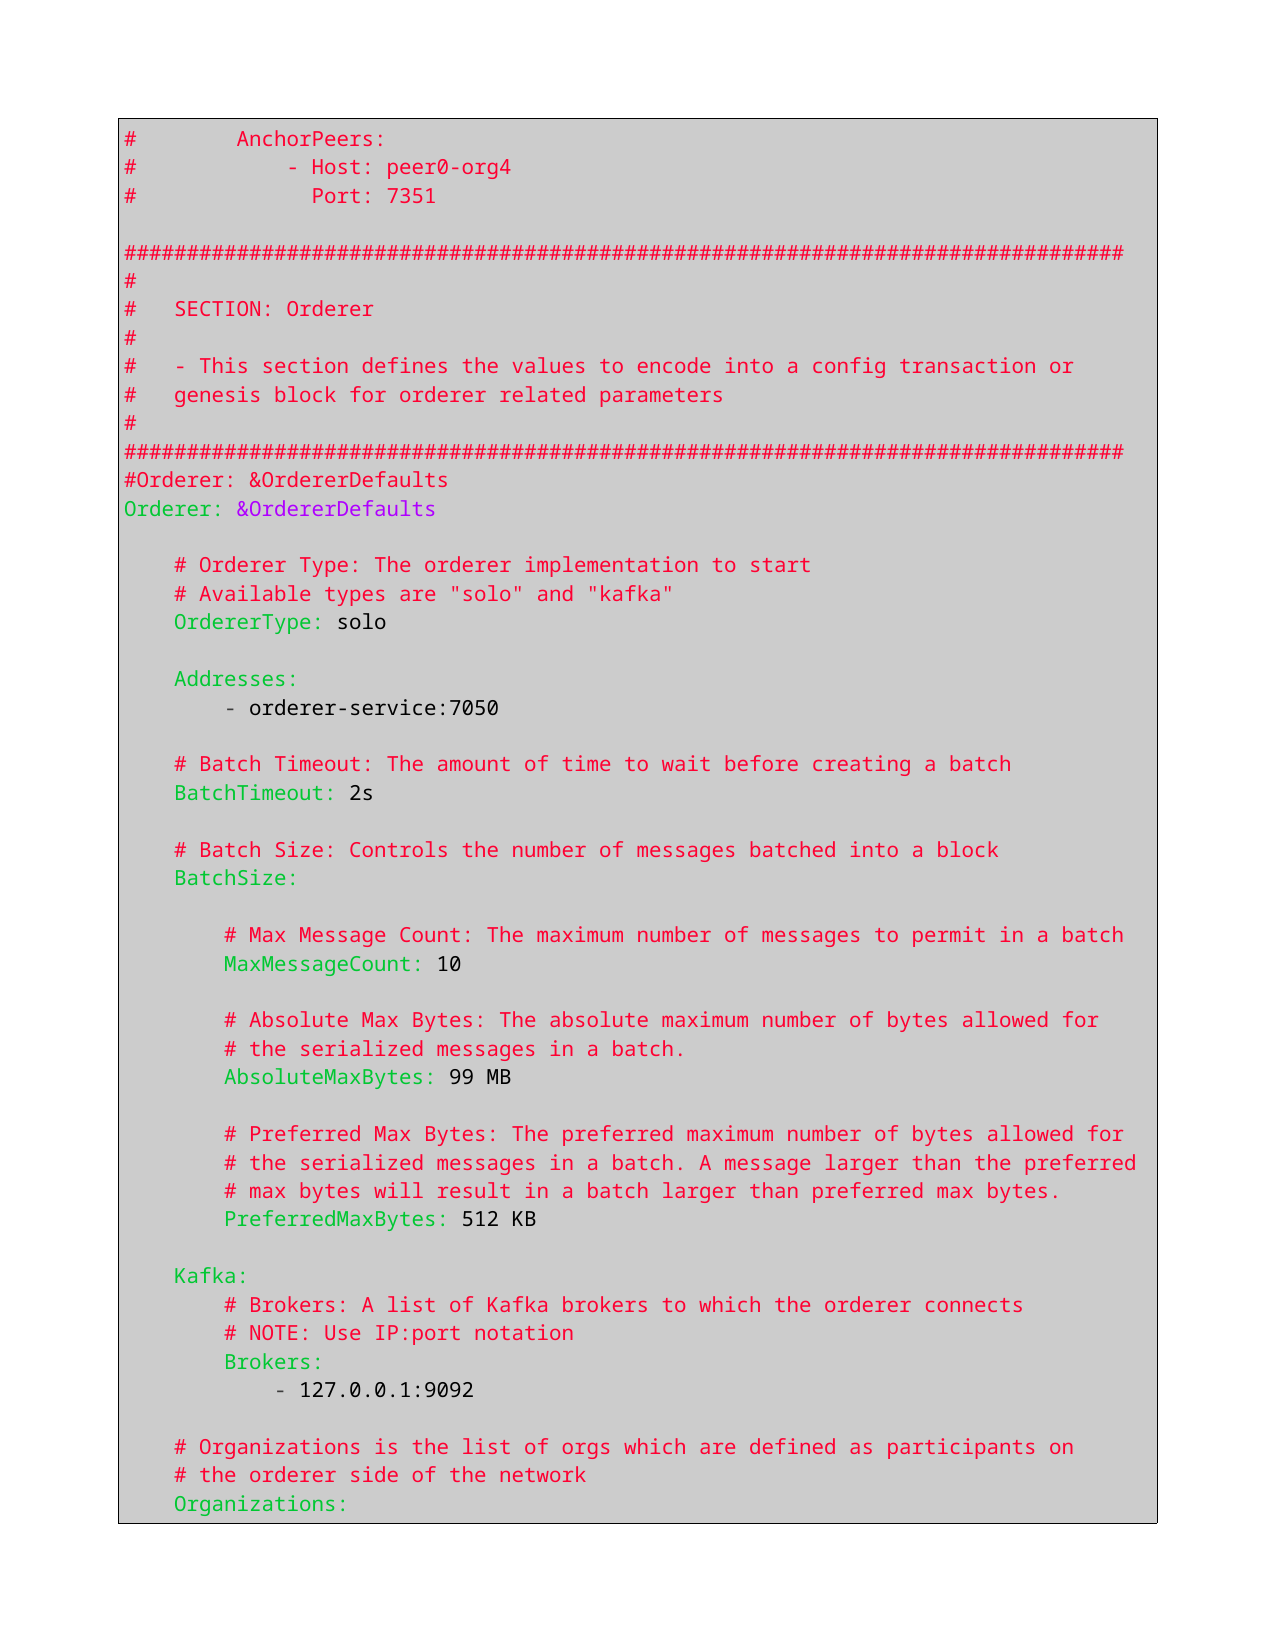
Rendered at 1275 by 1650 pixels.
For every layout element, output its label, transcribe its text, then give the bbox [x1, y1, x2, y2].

table_header # AnchorPeers: # - Host: peer0-org4 # Port: 7351 ################################################################################ # # SECTION: Orderer # # - This section defines the values to encode into a config transaction or # genesis block for orderer related parameters # ################################################################################ #Orderer: &OrdererDefaults Orderer: &OrdererDefaults # Orderer Type: The orderer implementation to start # Available types are "solo" and "kafka" OrdererType: solo Addresses: - orderer-service:7050 # Batch Timeout: The amount of time to wait before creating a batch BatchTimeout: 2s # Batch Size: Controls the number of messages batched into a block BatchSize: # Max Message Count: The maximum number of messages to permit in a batch MaxMessageCount: 10 # Absolute Max Bytes: The absolute maximum number of bytes allowed for # the serialized messages in a batch. AbsoluteMaxBytes: 99 MB # Preferred Max Bytes: The preferred maximum number of bytes allowed for # the serialized messages in a batch. A message larger than the preferred # max bytes will result in a batch larger than preferred max bytes. PreferredMaxBytes: 512 KB Kafka: # Brokers: A list of Kafka brokers to which the orderer connects # NOTE: Use IP:port notation Brokers: - 127.0.0.1:9092 # Organizations is the list of orgs which are defined as participants on # the orderer side of the network Organizations: [119, 119, 1157, 1523]
